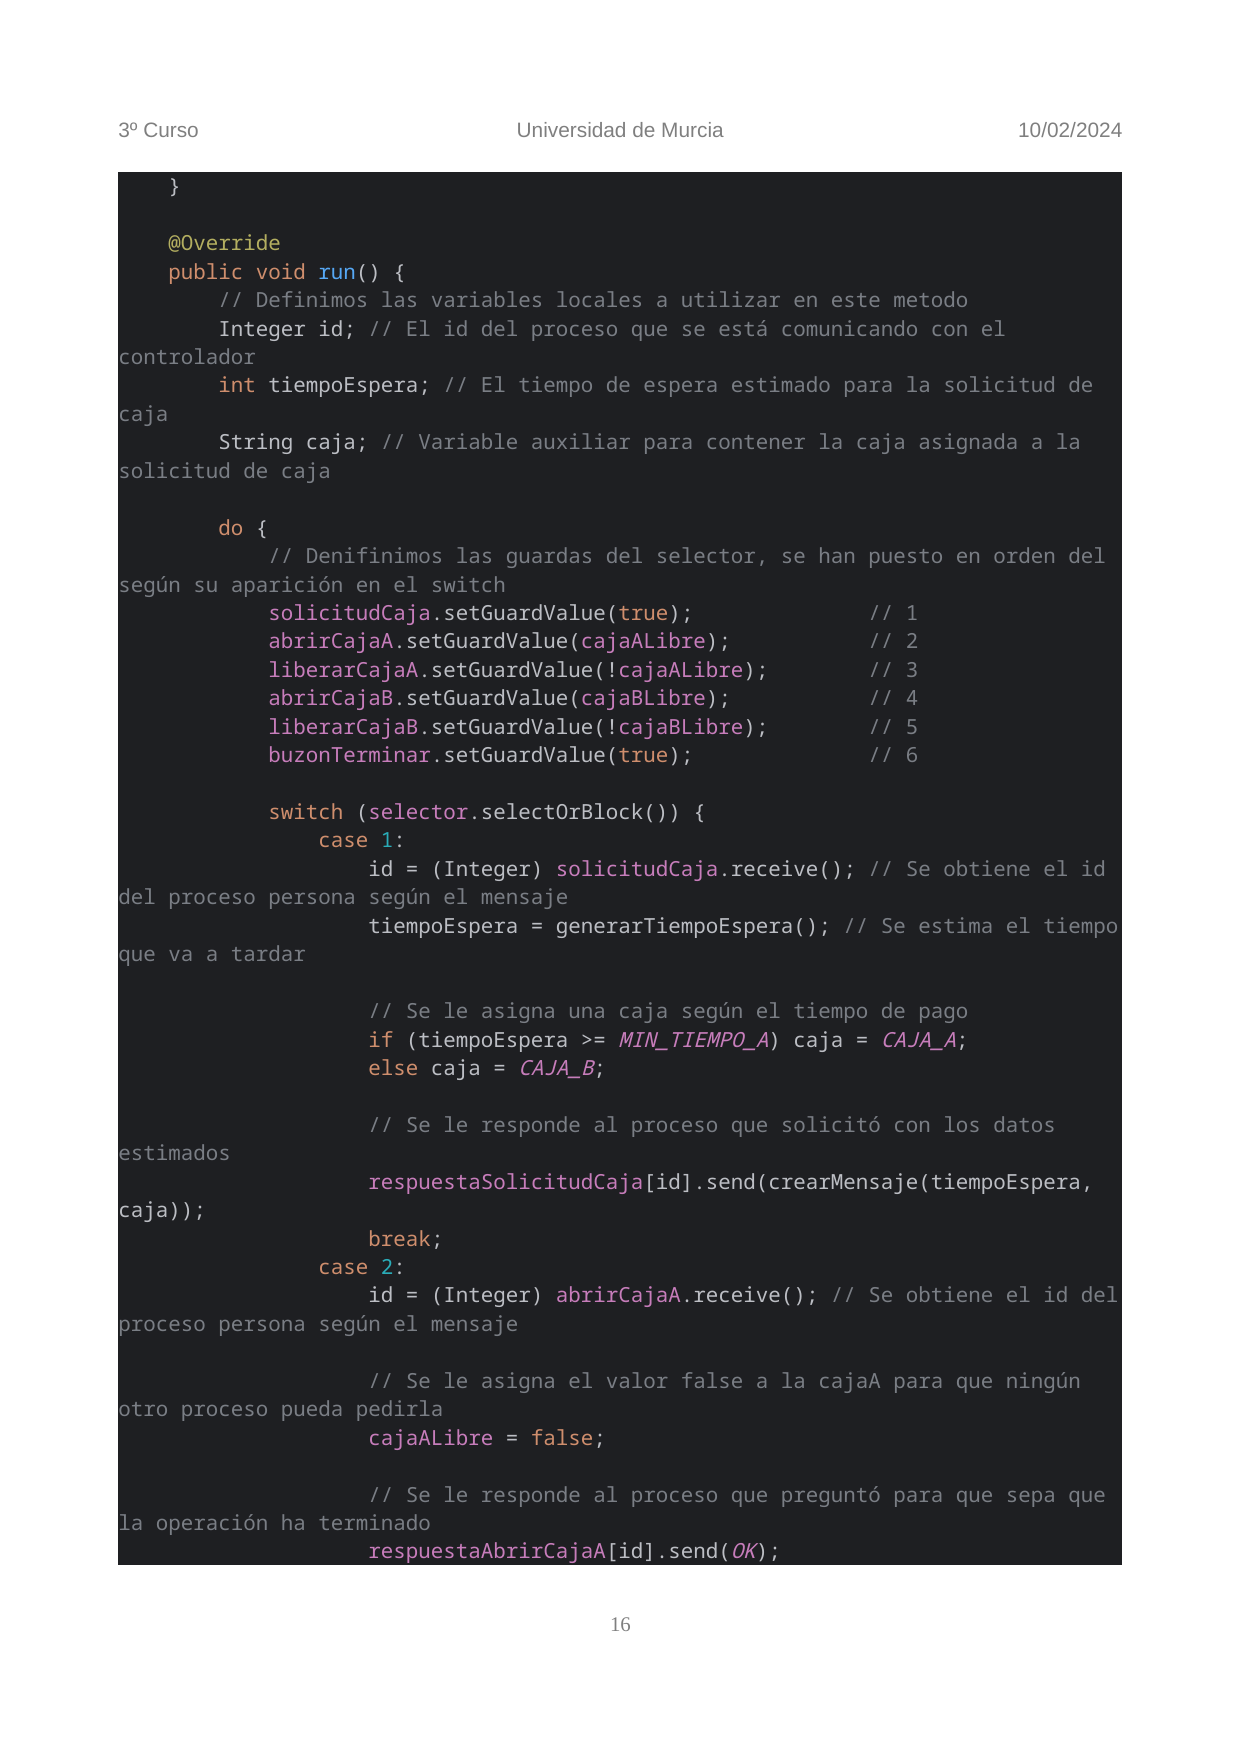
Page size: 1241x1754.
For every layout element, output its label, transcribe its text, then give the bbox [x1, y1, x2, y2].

text } @Override public void run() { // Definimos las variables locales a utilizar en este metodo Integer id; // El id del proceso que se está comunicando con el controlador int tiempoEspera; // El tiempo de espera estimado para la solicitud de caja String caja; // Variable auxiliar para contener la caja asignada a la solicitud de caja do { // Denifinimos las guardas del selector, se han puesto en orden del según su aparición en el switch solicitudCaja.setGuardValue(true); // 1 abrirCajaA.setGuardValue(cajaALibre); // 2 liberarCajaA.setGuardValue(!cajaALibre); // 3 abrirCajaB.setGuardValue(cajaBLibre); // 4 liberarCajaB.setGuardValue(!cajaBLibre); // 5 buzonTerminar.setGuardValue(true); // 6 switch (selector.selectOrBlock()) { case 1: id = (Integer) solicitudCaja.receive(); // Se obtiene el id del proceso persona según el mensaje tiempoEspera = generarTiempoEspera(); // Se estima el tiempo que va a tardar // Se le asigna una caja según el tiempo de pago if (tiempoEspera >= MIN_TIEMPO_A) caja = CAJA_A; else caja = CAJA_B; // Se le responde al proceso que solicitó con los datos estimados respuestaSolicitudCaja[id].send(crearMensaje(tiempoEspera, caja)); break; case 2: id = (Integer) abrirCajaA.receive(); // Se obtiene el id del proceso persona según el mensaje // Se le asigna el valor false a la cajaA para que ningún otro proceso pueda pedirla cajaALibre = false; // Se le responde al proceso que preguntó para que sepa que la operación ha terminado respuestaAbrirCajaA[id].send(OK); [118, 172, 1122, 1565]
